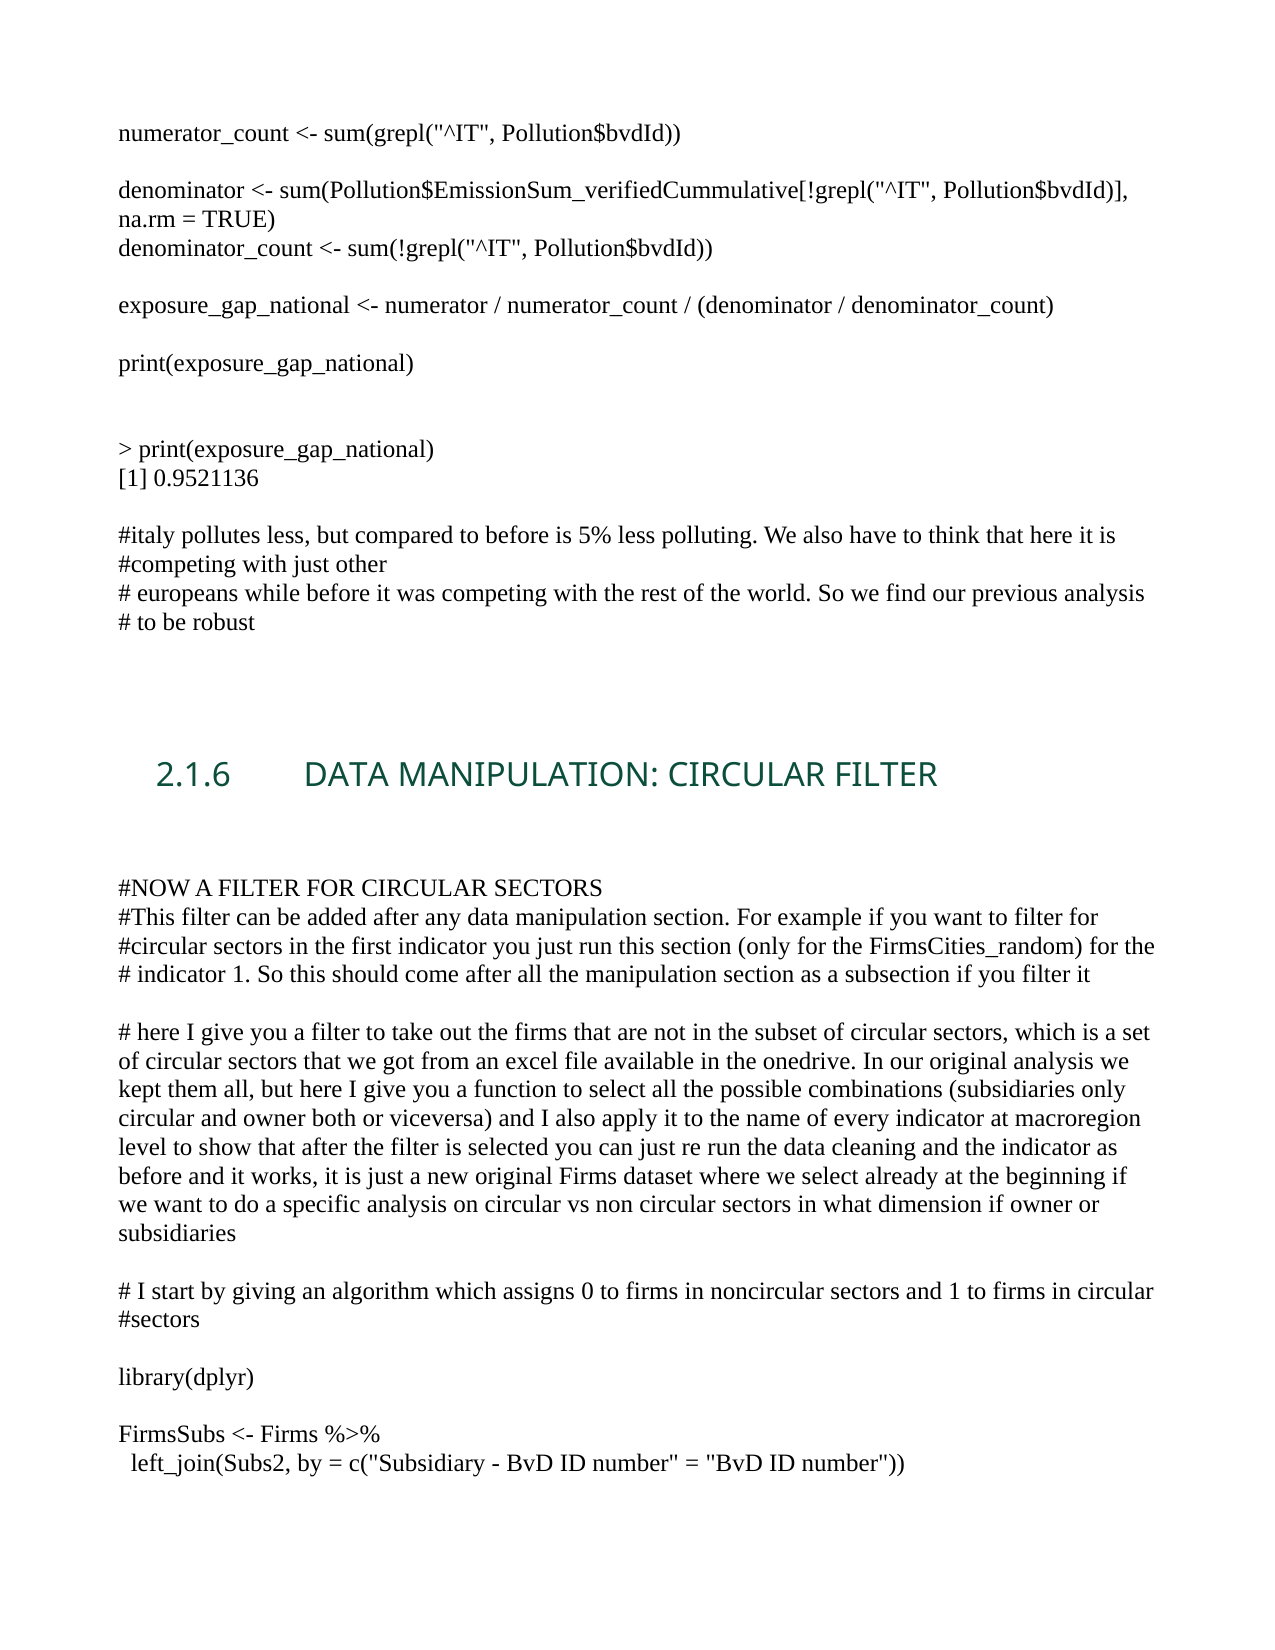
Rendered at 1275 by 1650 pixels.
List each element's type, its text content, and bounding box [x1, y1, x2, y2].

text # europeans while before it was competing with the rest of the world. So we find our previous analysis # to be robust [118, 578, 1157, 636]
text # I start by giving an algorithm which assigns 0 to firms in noncircular sectors and 1 to firms in circular #sectors [118, 1276, 1157, 1333]
text > print(exposure_gap_national) [118, 434, 1157, 463]
text denominator_count <- sum(!grepl("^IT", Pollution$bvdId)) [118, 233, 1157, 262]
text numerator_count <- sum(grepl("^IT", Pollution$bvdId)) [118, 118, 1157, 147]
text #italy pollutes less, but compared to before is 5% less polluting. We also have to think that here it is #competing with just other [118, 521, 1157, 578]
text print(exposure_gap_national) [118, 348, 1157, 377]
text library(dplyr) [118, 1362, 1157, 1391]
text [1] 0.9521136 [118, 463, 1157, 492]
text #NOW A FILTER FOR CIRCULAR SECTORS [118, 873, 1157, 902]
text left_join(Subs2, by = c("Subsidiary - BvD ID number" = "BvD ID number")) [118, 1448, 1157, 1477]
text # here I give you a filter to take out the firms that are not in the subset of circular sectors, which is a set of circular sectors that we got from an excel file available in the onedrive. In our original analysis we kept them all, but here I give you a function to select all the possible combinations (subsidiaries only circular and owner both or viceversa) and I also apply it to the name of every indicator at macroregion level to show that after the filter is selected you can just re run the data cleaning and the indicator as before and it works, it is just a new original Firms dataset where we select already at the beginning if we want to do a specific analysis on circular vs non circular sectors in what dimension if owner or subsidiaries [118, 1017, 1157, 1247]
list DATA MANIPULATION: CIRCULAR FILTER [156, 751, 1157, 796]
text exposure_gap_national <- numerator / numerator_count / (denominator / denominator_count) [118, 291, 1157, 319]
text FirmsSubs <- Firms %>% [118, 1419, 1157, 1448]
text #This filter can be added after any data manipulation section. For example if you want to filter for #circular sectors in the first indicator you just run this section (only for the FirmsCities_random) for the [118, 902, 1157, 959]
text # indicator 1. So this should come after all the manipulation section as a subsection if you filter it [118, 959, 1157, 988]
text denominator <- sum(Pollution$EmissionSum_verifiedCummulative[!grepl("^IT", Pollution$bvdId)], na.rm = TRUE) [118, 176, 1157, 233]
